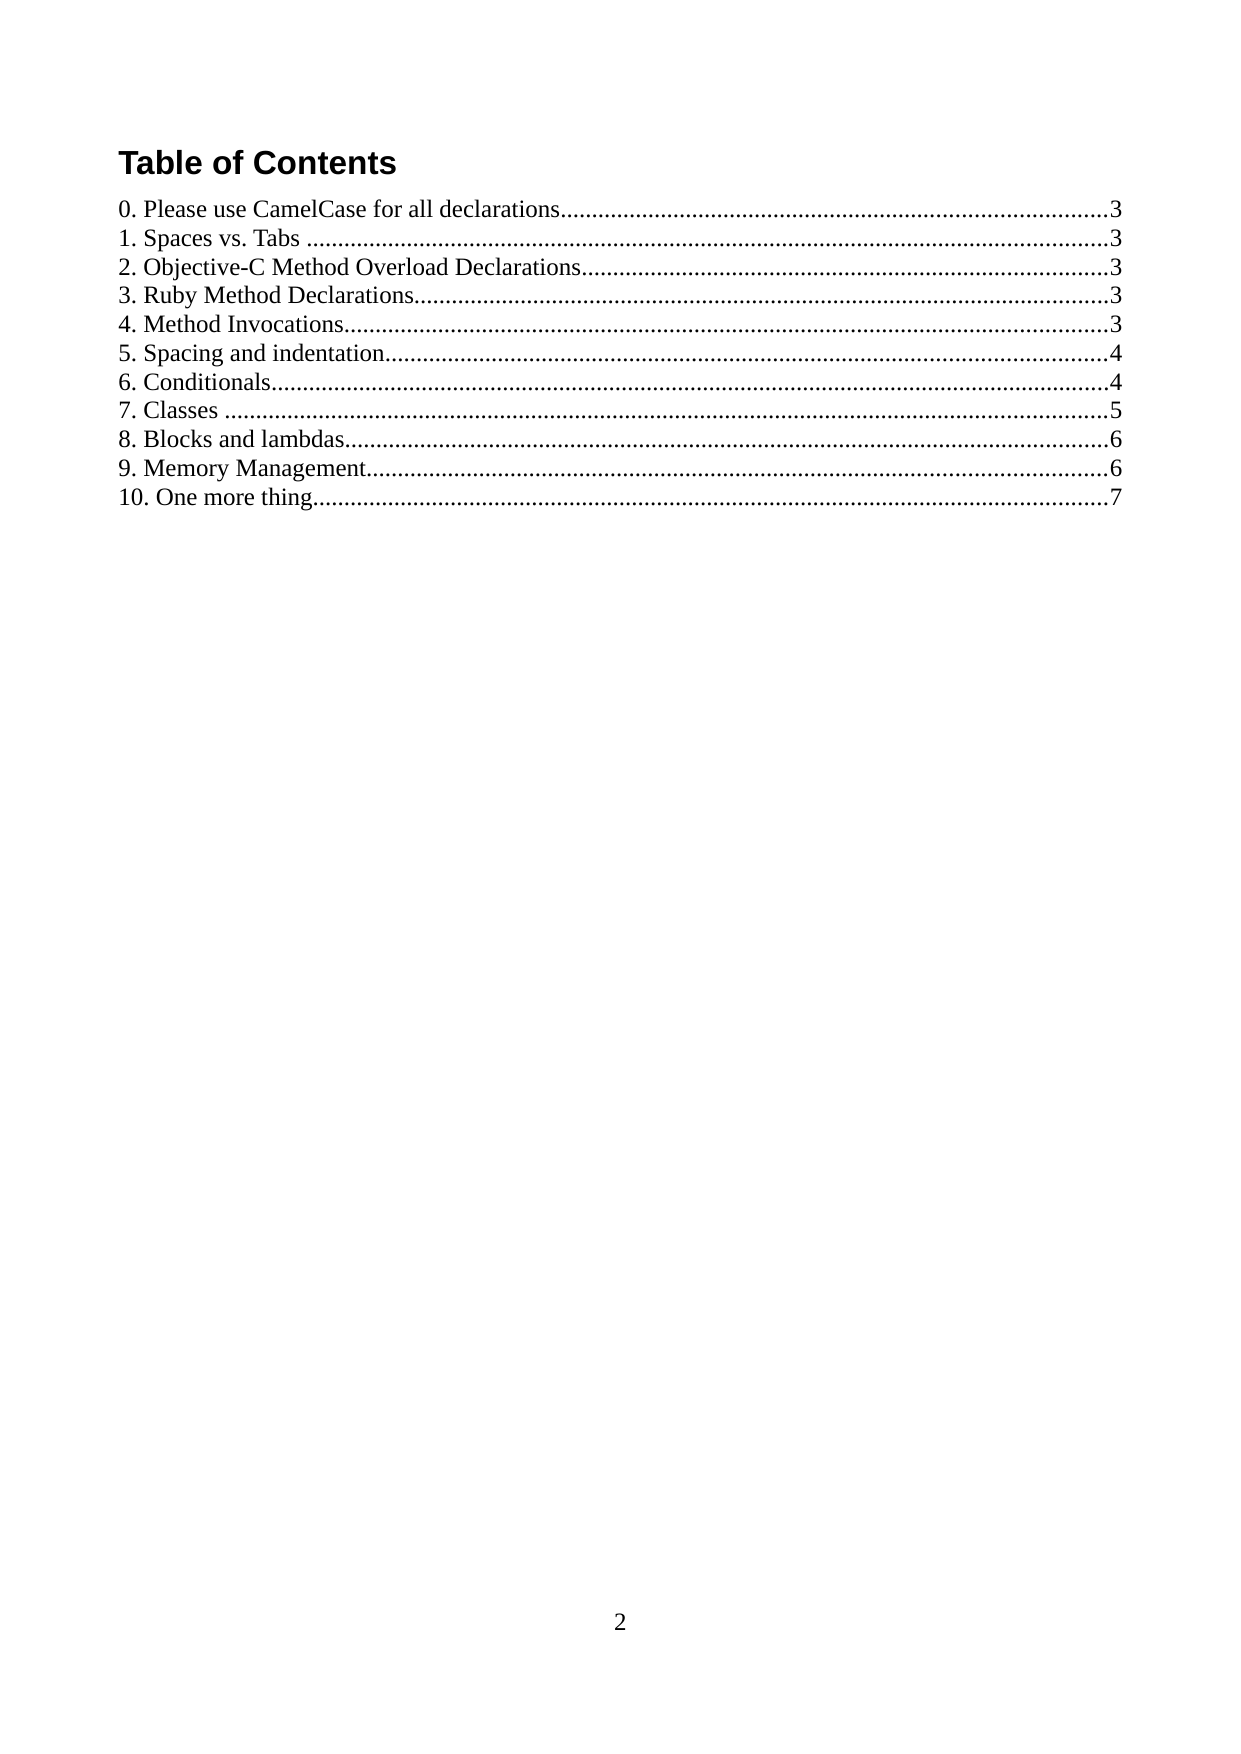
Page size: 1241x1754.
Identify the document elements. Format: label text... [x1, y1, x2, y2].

text 4. Method Invocations 3 [118, 309, 1122, 338]
text 7. Classes 5 [118, 395, 1122, 424]
text 10. One more thing 7 [118, 482, 1122, 510]
text 8. Blocks and lambdas 6 [118, 424, 1122, 453]
text 2. Objective-C Method Overload Declarations 3 [118, 252, 1122, 280]
subtitle Table of Contents [118, 143, 1122, 182]
text 3. Ruby Method Declarations 3 [118, 280, 1122, 309]
text 5. Spacing and indentation 4 [118, 338, 1122, 367]
text 1. Spaces vs. Tabs 3 [118, 223, 1122, 252]
text 6. Conditionals 4 [118, 367, 1122, 395]
text 0. Please use CamelCase for all declarations 3 [118, 194, 1122, 223]
text 9. Memory Management 6 [118, 453, 1122, 482]
